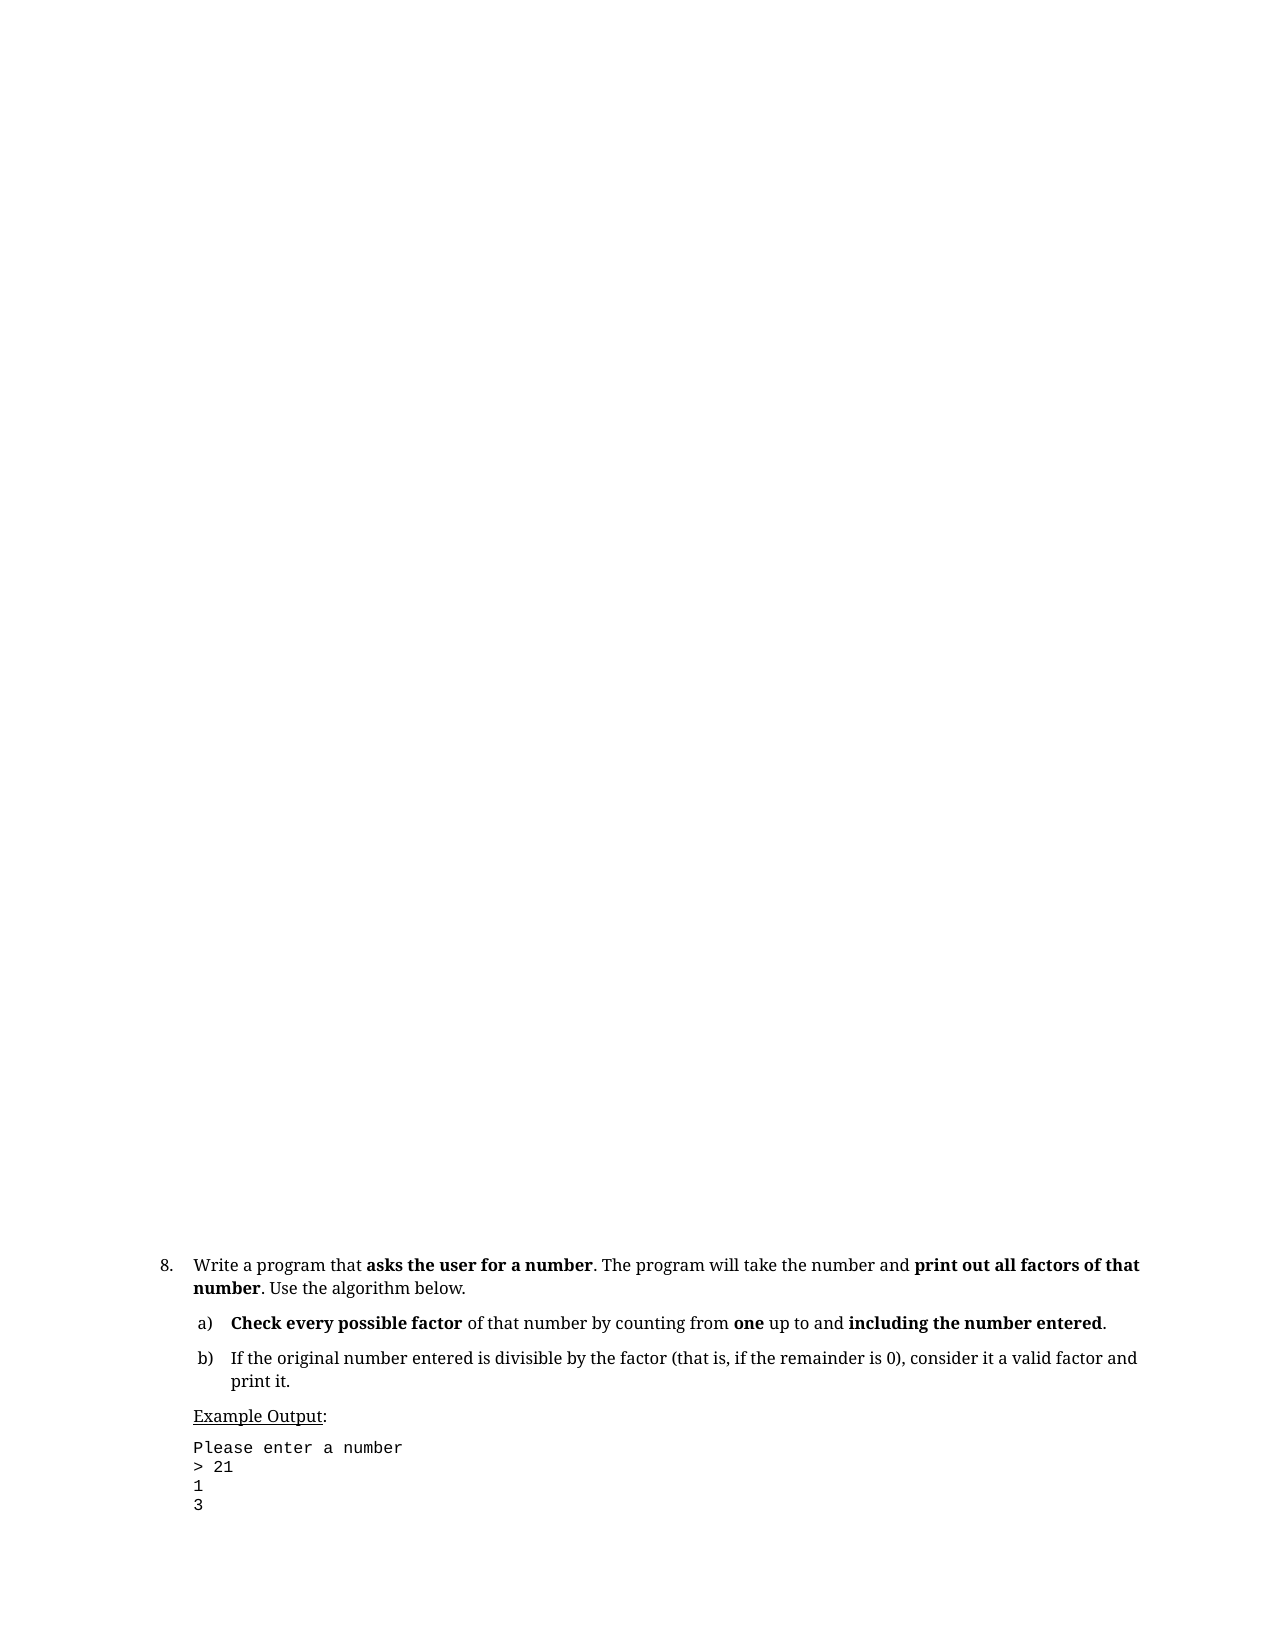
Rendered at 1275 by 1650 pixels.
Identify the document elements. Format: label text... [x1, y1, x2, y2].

list Example Output: [156, 1404, 1157, 1427]
list 1 [156, 1477, 1157, 1496]
list Check every possible factor of that number by counting from one up to and including the number entered. [193, 1311, 1157, 1334]
list Please enter a number [156, 1440, 1157, 1459]
list [156, 118, 1157, 1253]
list If the original number entered is divisible by the factor (that is, if the remainder is 0), consider it a valid factor and print it. [193, 1347, 1157, 1392]
list Write a program that asks the user for a number. The program will take the number and print out all factors of that number. Use the algorithm below. [156, 1253, 1157, 1299]
list > 21 [156, 1459, 1157, 1477]
list 3 [156, 1496, 1157, 1515]
